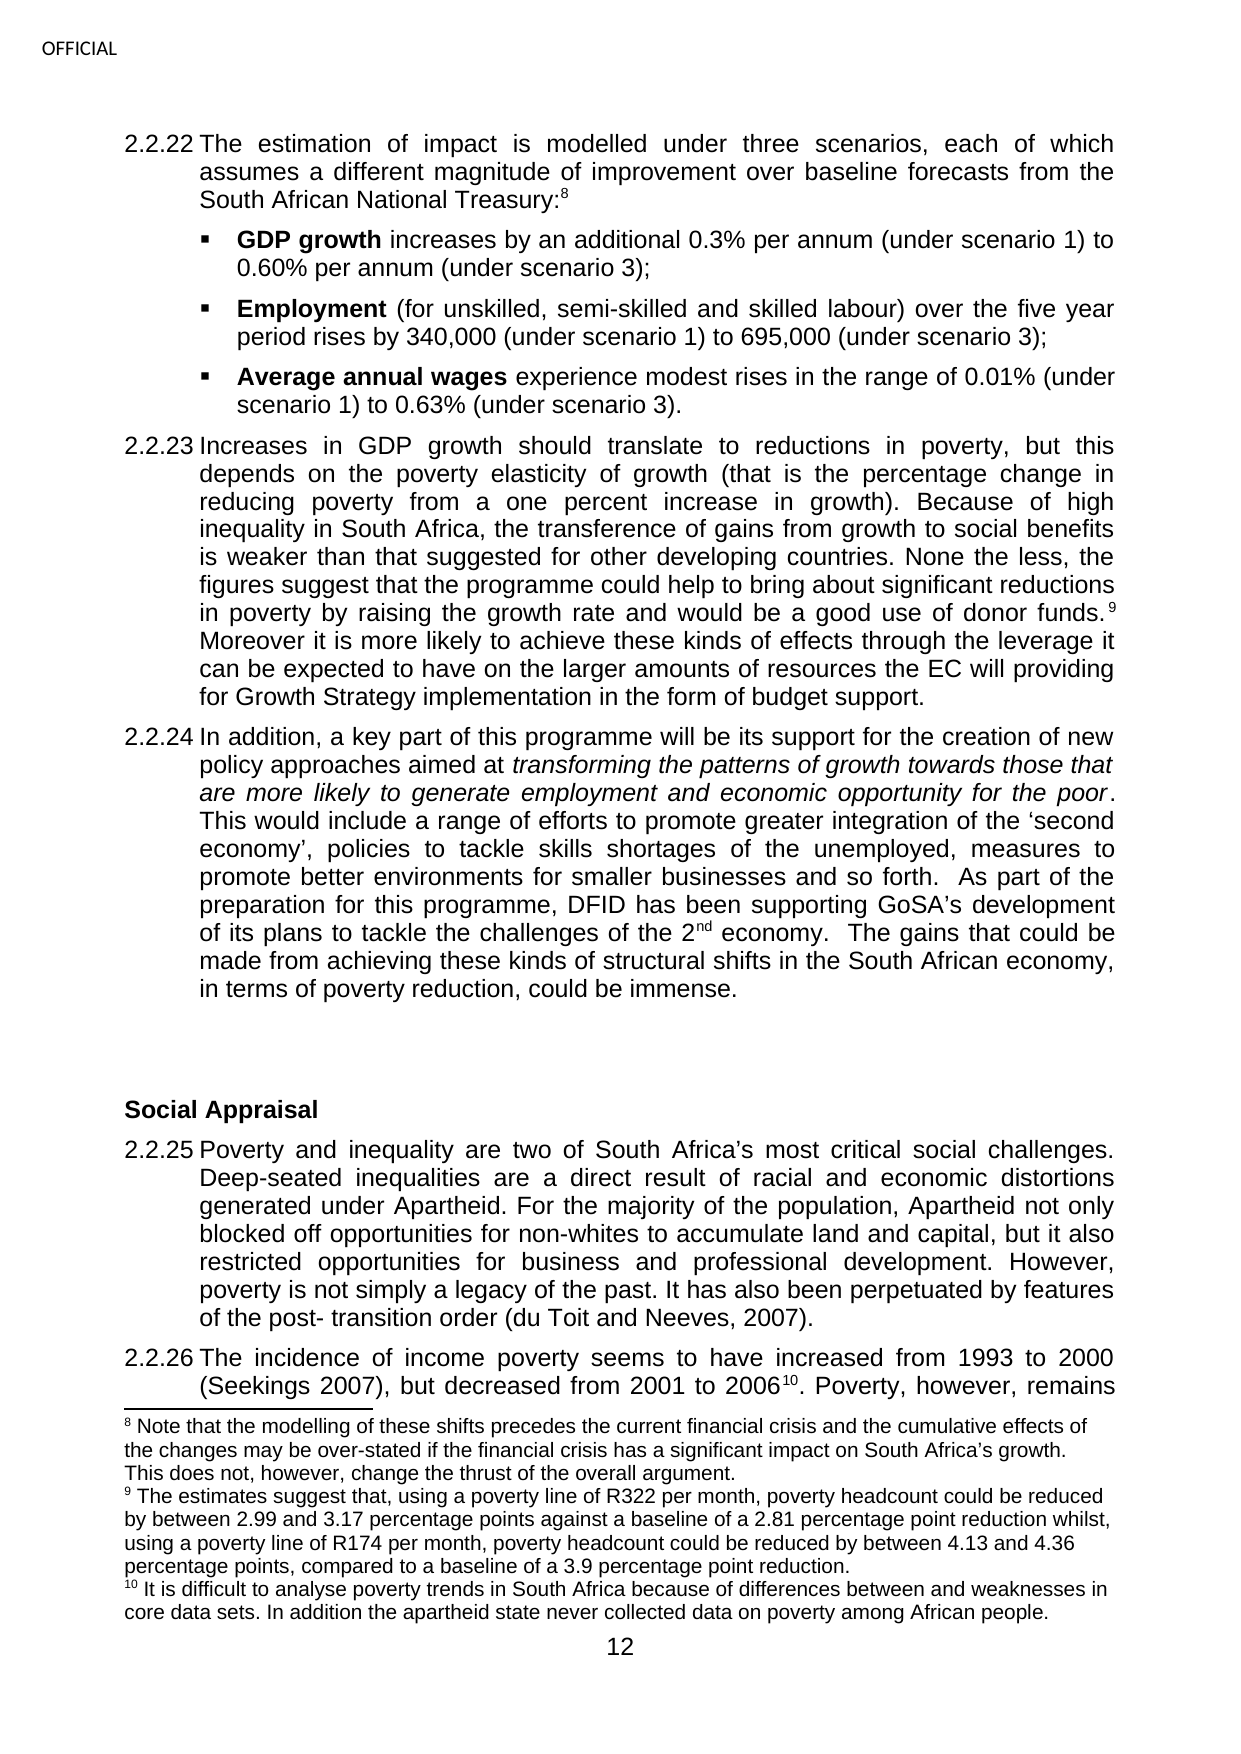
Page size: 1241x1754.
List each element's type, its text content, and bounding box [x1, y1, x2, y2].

list GDP growth increases by an additional 0.3% per annum (under scenario 1) to 0.60% per annum (under scenario 3); [199, 226, 1116, 282]
list The incidence of income poverty seems to have increased from 1993 to 2000 (Seekings 2007), but decreased from 2001 to 2006. Poverty, however, remains [124, 1344, 1116, 1400]
text Social Appraisal [124, 1096, 1116, 1123]
list Average annual wages experience modest rises in the range of 0.01% (under scenario 1) to 0.63% (under scenario 3). [199, 363, 1116, 419]
list In addition, a key part of this programme will be its support for the creation of new policy approaches aimed at transforming the patterns of growth towards those that are more likely to generate employment and economic opportunity for the poor. This would include a range of efforts to promote greater integration of the ‘second economy’, policies to tackle skills shortages of the unemployed, measures to promote better environments for smaller businesses and so forth. As part of the preparation for this programme, DFID has been supporting GoSA’s development of its plans to tackle the challenges of the 2nd economy. The gains that could be made from achieving these kinds of structural shifts in the South African economy, in terms of poverty reduction, could be immense. [124, 723, 1116, 1002]
list Poverty and inequality are two of South Africa’s most critical social challenges. Deep-seated inequalities are a direct result of racial and economic distortions generated under Apartheid. For the majority of the population, Apartheid not only blocked off opportunities for non-whites to accumulate land and capital, but it also restricted opportunities for business and professional development. However, poverty is not simply a legacy of the past. It has also been perpetuated by features of the post- transition order (du Toit and Neeves, 2007). [124, 1136, 1116, 1331]
list It is difficult to analyse poverty trends in South Africa because of differences between and weaknesses in core data sets. In addition the apartheid state never collected data on poverty among African people. [124, 1578, 1116, 1624]
list Employment (for unskilled, semi-skilled and skilled labour) over the five year period rises by 340,000 (under scenario 1) to 695,000 (under scenario 3); [199, 294, 1116, 351]
list Increases in GDP growth should translate to reductions in poverty, but this depends on the poverty elasticity of growth (that is the percentage change in reducing poverty from a one percent increase in growth). Because of high inequality in South Africa, the transference of gains from growth to social benefits is weaker than that suggested for other developing countries. None the less, the figures suggest that the programme could help to bring about significant reductions in poverty by raising the growth rate and would be a good use of donor funds. Moreover it is more likely to achieve these kinds of effects through the leverage it can be expected to have on the larger amounts of resources the EC will providing for Growth Strategy implementation in the form of budget support. [124, 431, 1116, 711]
list The estimates suggest that, using a poverty line of R322 per month, poverty headcount could be reduced by between 2.99 and 3.17 percentage points against a baseline of a 2.81 percentage point reduction whilst, using a poverty line of R174 per month, poverty headcount could be reduced by between 4.13 and 4.36 percentage points, compared to a baseline of a 3.9 percentage point reduction. [124, 1485, 1116, 1578]
list The estimation of impact is modelled under three scenarios, each of which assumes a different magnitude of improvement over baseline forecasts from the South African National Treasury: [124, 130, 1116, 214]
list Note that the modelling of these shifts precedes the current financial crisis and the cumulative effects of the changes may be over-stated if the financial crisis has a significant impact on South Africa’s growth. This does not, however, change the thrust of the overall argument. [124, 1415, 1116, 1485]
